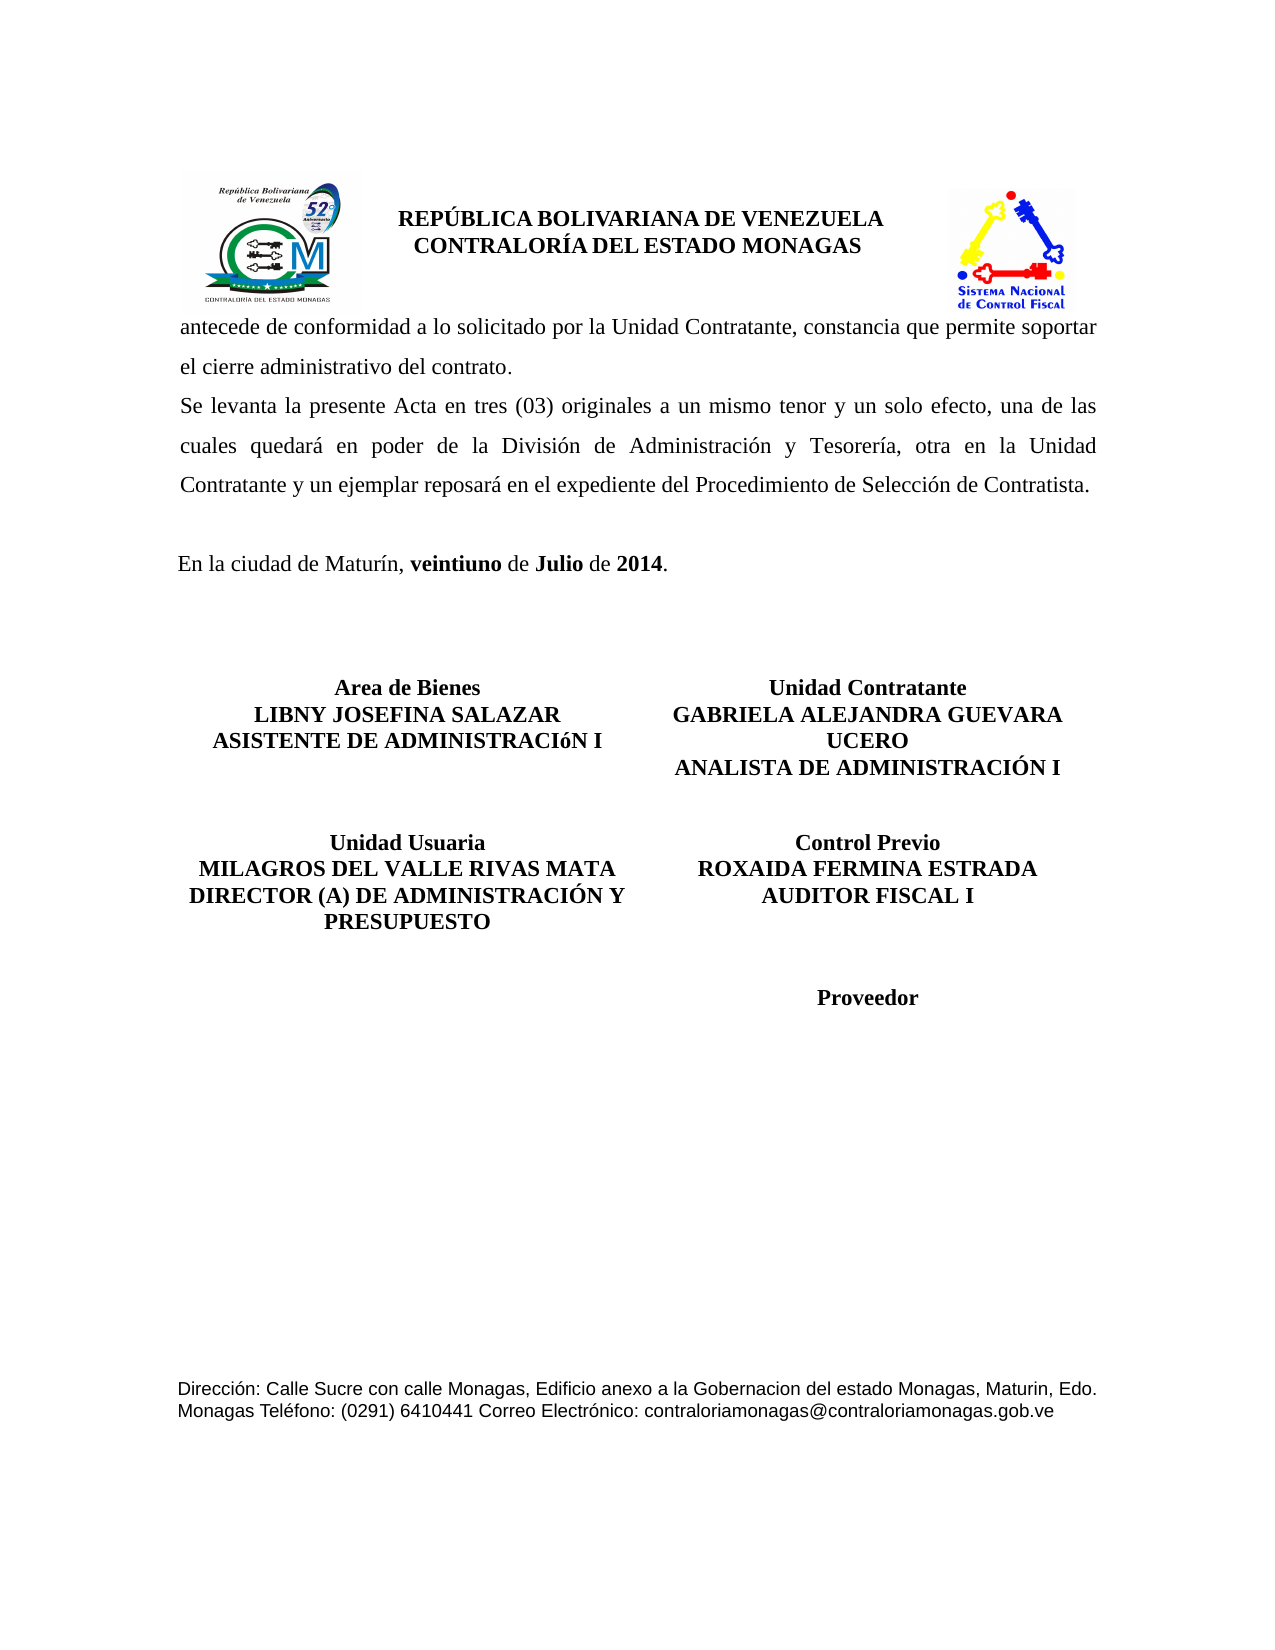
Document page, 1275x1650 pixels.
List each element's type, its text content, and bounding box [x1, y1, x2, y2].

table_cell Unidad Usuaria MILAGROS DEL VALLE RIVAS MATA DIRECTOR (A) DE ADMINISTRACIÓN Y PRESUPUESTO [177, 824, 637, 940]
table_header Area de Bienes LIBNY JOSEFINA SALAZAR ASISTENTE DE ADMINISTRACIóN I [177, 669, 637, 786]
picture [182, 171, 363, 314]
table_cell [638, 786, 1098, 823]
table_header Unidad Contratante GABRIELA ALEJANDRA GUEVARA UCERO ANALISTA DE ADMINISTRACIÓN I [638, 669, 1098, 786]
text En la ciudad de Maturín, veintiuno de Julio de 2014. [177, 550, 1098, 576]
table_cell Control Previo ROXAIDA FERMINA ESTRADA AUDITOR FISCAL I [638, 824, 1098, 940]
table_cell Proveedor [638, 978, 1098, 1042]
table_cell [177, 978, 637, 1042]
picture [948, 188, 1076, 312]
table_cell [177, 940, 637, 978]
table_cell [638, 940, 1098, 978]
text Se levanta la presente Acta en tres (03) originales a un mismo tenor y un solo efecto, una de las cuales quedará en poder de la División de Administración y Tesorería, otra en la Unidad Contratante y un ejemplar reposará en el expediente del Procedimiento de Selección de Contratista. [180, 392, 1098, 497]
table_cell [177, 786, 637, 823]
text antecede de conformidad a lo solicitado por la Unidad Contratante, constancia que permite soportar el cierre administrativo del contrato. [180, 313, 1098, 379]
